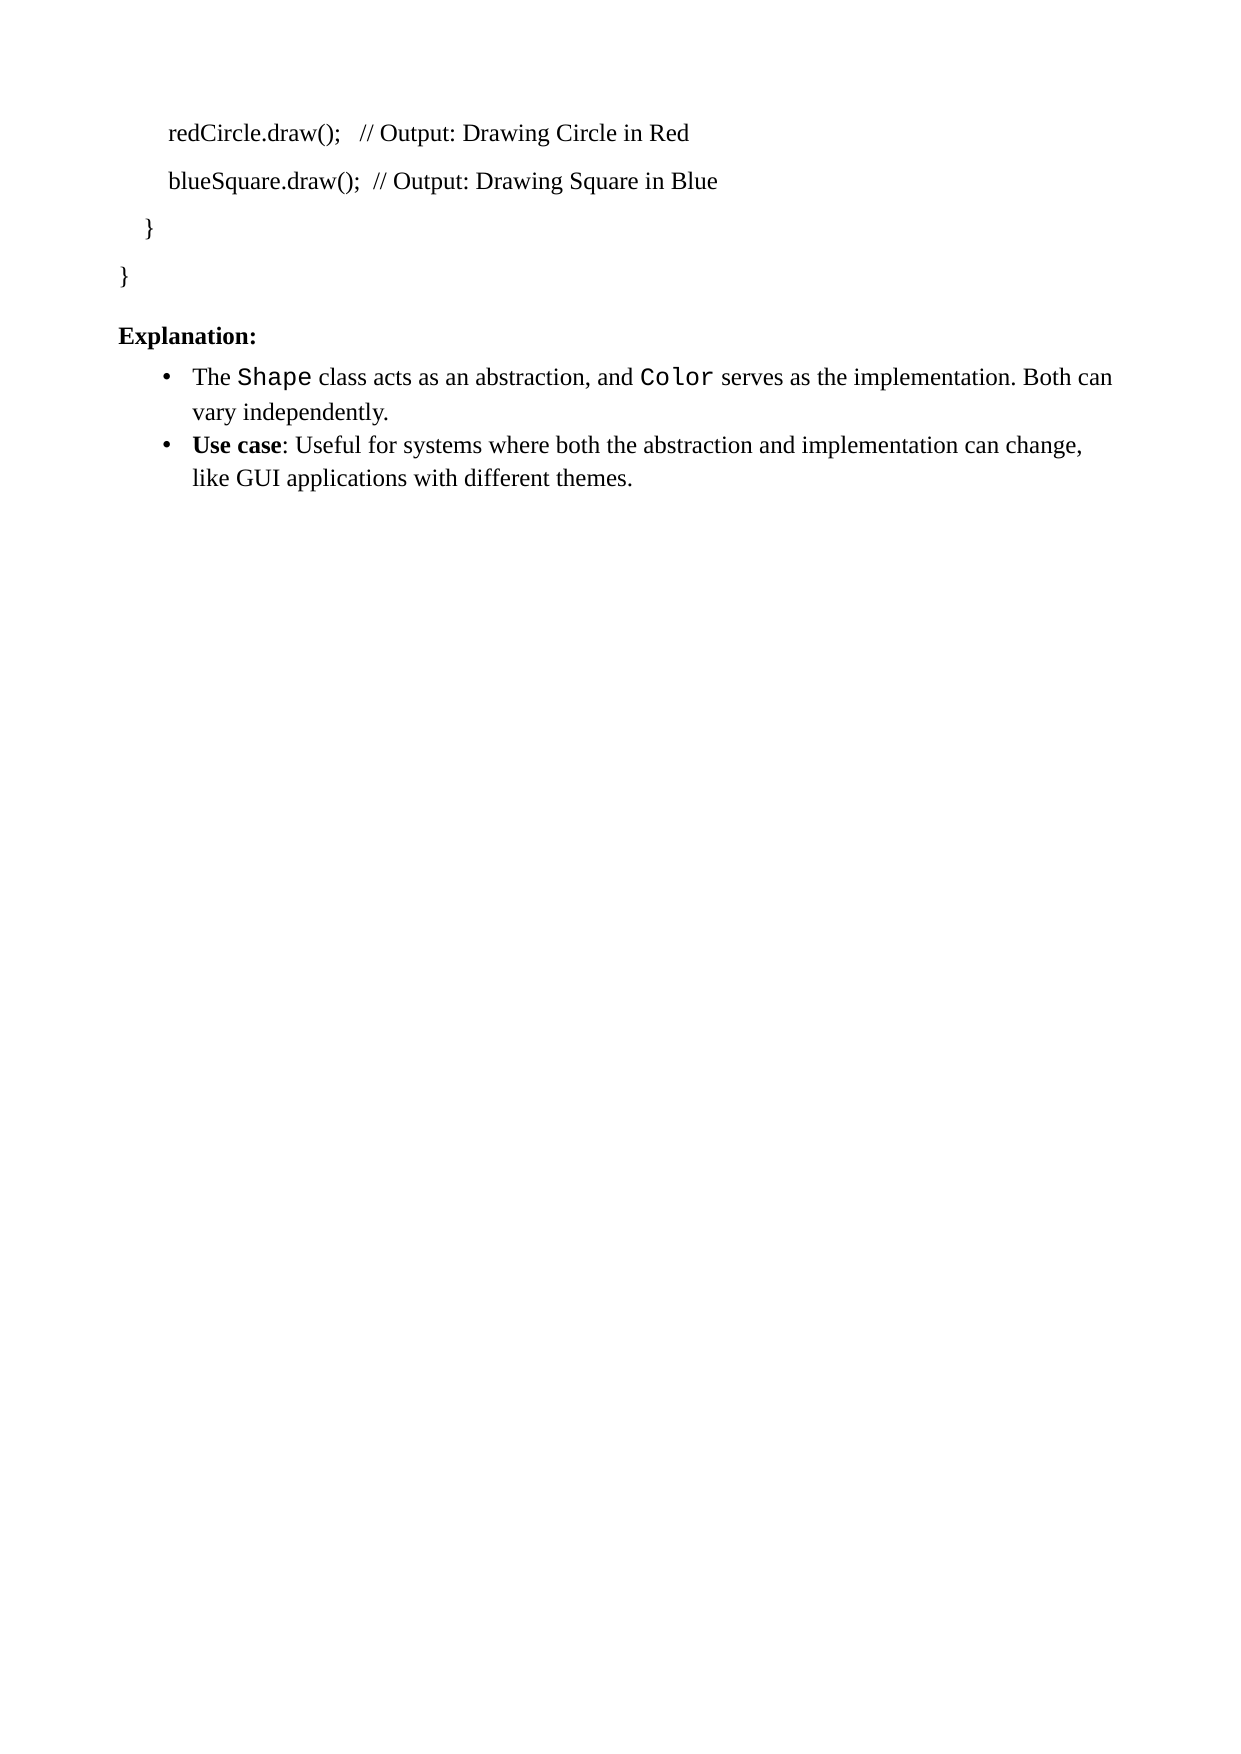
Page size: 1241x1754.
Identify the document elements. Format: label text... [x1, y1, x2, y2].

text redCircle.draw(); // Output: Drawing Circle in Red [118, 118, 1122, 147]
list Use case: Useful for systems where both the abstraction and implementation can change, like GUI applications with different themes. [162, 430, 1122, 492]
subtitle Explanation: [118, 321, 1122, 350]
text } [118, 213, 1122, 242]
text } [118, 261, 1122, 290]
text blueSquare.draw(); // Output: Drawing Square in Blue [118, 166, 1122, 194]
list The Shape class acts as an abstraction, and Color serves as the implementation. Both can vary independently. [162, 362, 1122, 426]
